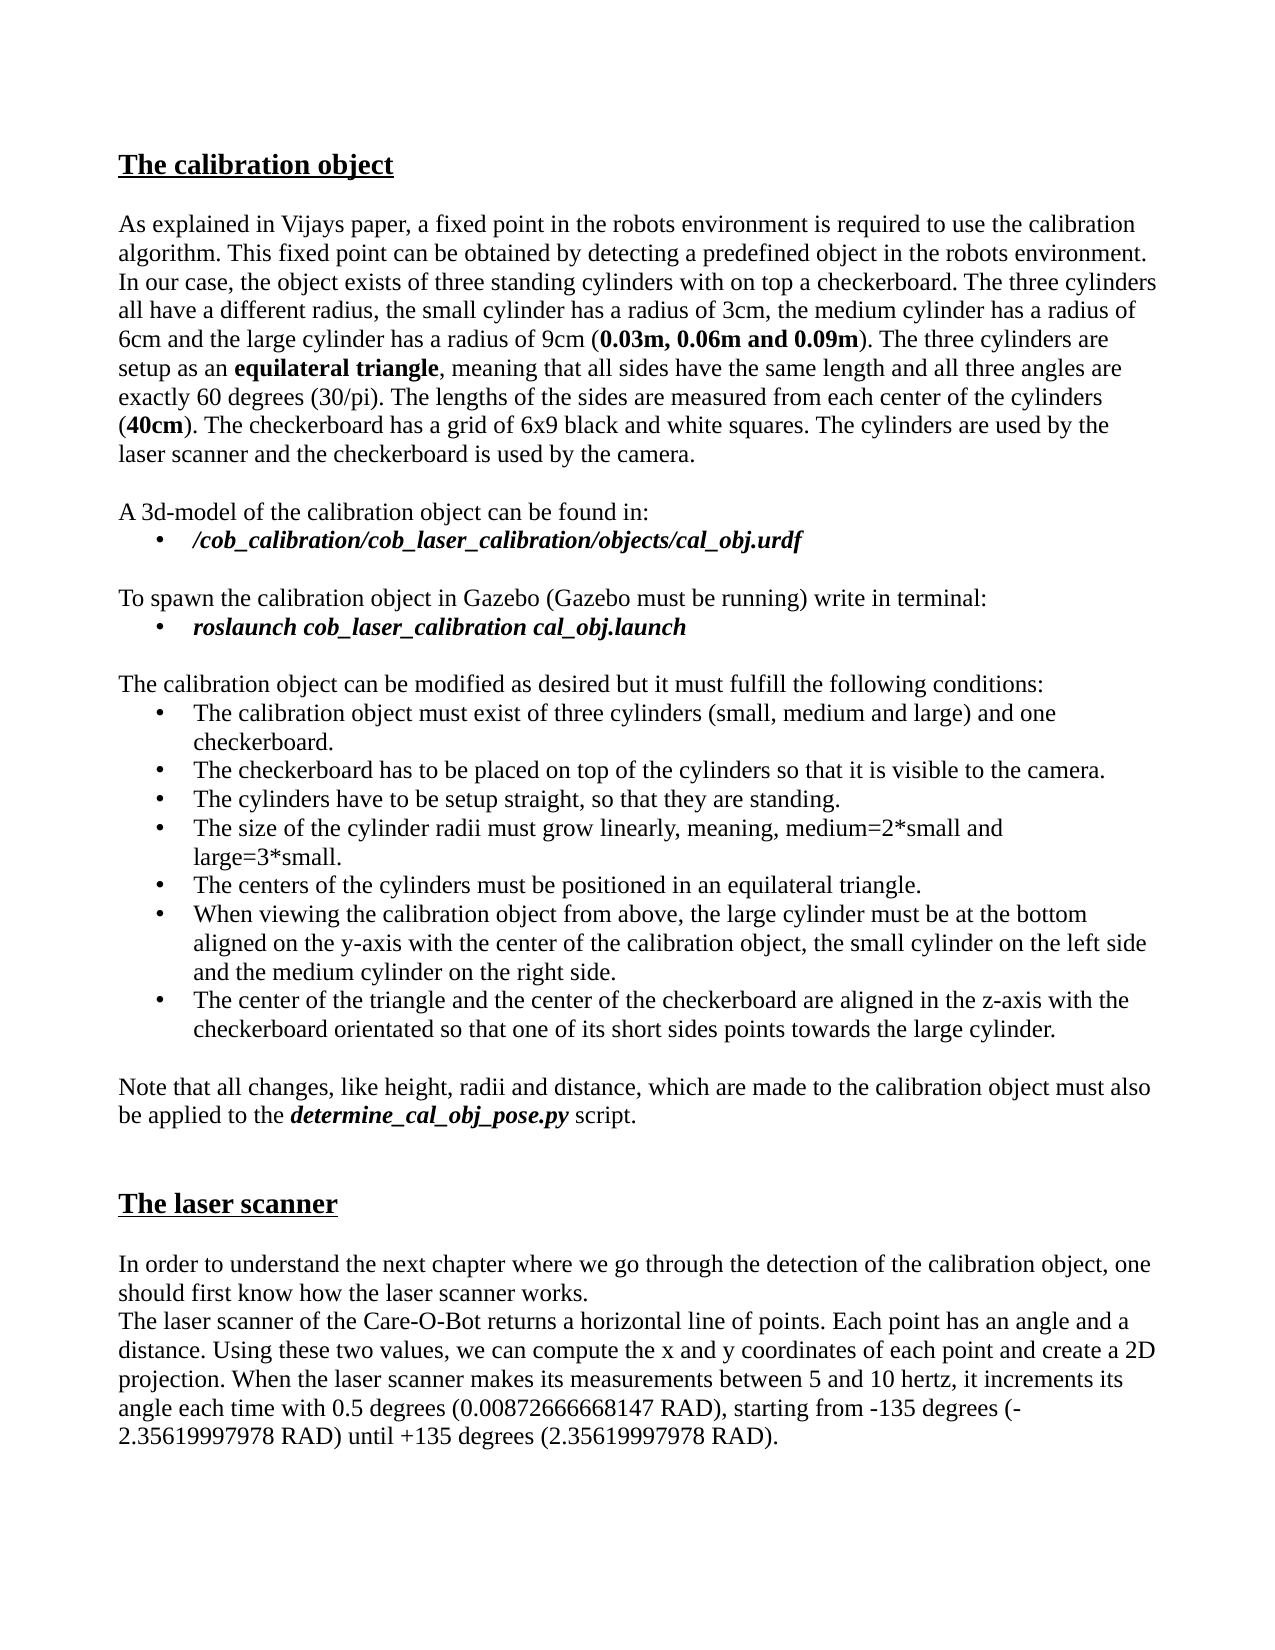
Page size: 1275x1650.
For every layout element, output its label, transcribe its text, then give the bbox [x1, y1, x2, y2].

list The calibration object must exist of three cylinders (small, medium and large) and one checkerboard. [156, 698, 1157, 755]
text The calibration object can be modified as desired but it must fulfill the following conditions: [118, 669, 1157, 698]
list The size of the cylinder radii must grow linearly, meaning, medium=2*small and large=3*small. [156, 813, 1157, 870]
list /cob_calibration/cob_laser_calibration/objects/cal_obj.urdf [156, 525, 1157, 554]
list The checkerboard has to be placed on top of the cylinders so that it is visible to the camera. [156, 755, 1157, 784]
list roslaunch cob_laser_calibration cal_obj.launch [156, 612, 1157, 640]
text In our case, the object exists of three standing cylinders with on top a checkerboard. The three cylinders all have a different radius, the small cylinder has a radius of 3cm, the medium cylinder has a radius of 6cm and the large cylinder has a radius of 9cm (0.03m, 0.06m and 0.09m). The three cylinders are setup as an equilateral triangle, meaning that all sides have the same length and all three angles are exactly 60 degrees (30/pi). The lengths of the sides are measured from each center of the cylinders (40cm). The checkerboard has a grid of 6x9 black and white squares. The cylinders are used by the laser scanner and the checkerboard is used by the camera. [118, 267, 1157, 468]
list The cylinders have to be setup straight, so that they are standing. [156, 784, 1157, 813]
text The calibration object [118, 147, 1157, 180]
list Note that all changes, like height, radii and distance, which are made to the calibration object must also be applied to the determine_cal_obj_pose.py script. [81, 1072, 1157, 1129]
text As explained in Vijays paper, a fixed point in the robots environment is required to use the calibration algorithm. This fixed point can be obtained by detecting a predefined object in the robots environment. [118, 209, 1157, 267]
list When viewing the calibration object from above, the large cylinder must be at the bottom aligned on the y-axis with the center of the calibration object, the small cylinder on the left side and the medium cylinder on the right side. [156, 899, 1157, 985]
list The centers of the cylinders must be positioned in an equilateral triangle. [156, 870, 1157, 899]
list The center of the triangle and the center of the checkerboard are aligned in the z-axis with the checkerboard orientated so that one of its short sides points towards the large cylinder. [156, 985, 1157, 1043]
text To spawn the calibration object in Gazebo (Gazebo must be running) write in terminal: [118, 583, 1157, 612]
text A 3d-model of the calibration object can be found in: [118, 497, 1157, 525]
text The laser scanner [118, 1187, 1157, 1220]
text In order to understand the next chapter where we go through the detection of the calibration object, one should first know how the laser scanner works. [118, 1249, 1157, 1306]
text The laser scanner of the Care-O-Bot returns a horizontal line of points. Each point has an angle and a distance. Using these two values, we can compute the x and y coordinates of each point and create a 2D projection. When the laser scanner makes its measurements between 5 and 10 hertz, it increments its angle each time with 0.5 degrees (0.00872666668147 RAD), starting from -135 degrees (-2.35619997978 RAD) until +135 degrees (2.35619997978 RAD). [118, 1306, 1157, 1450]
